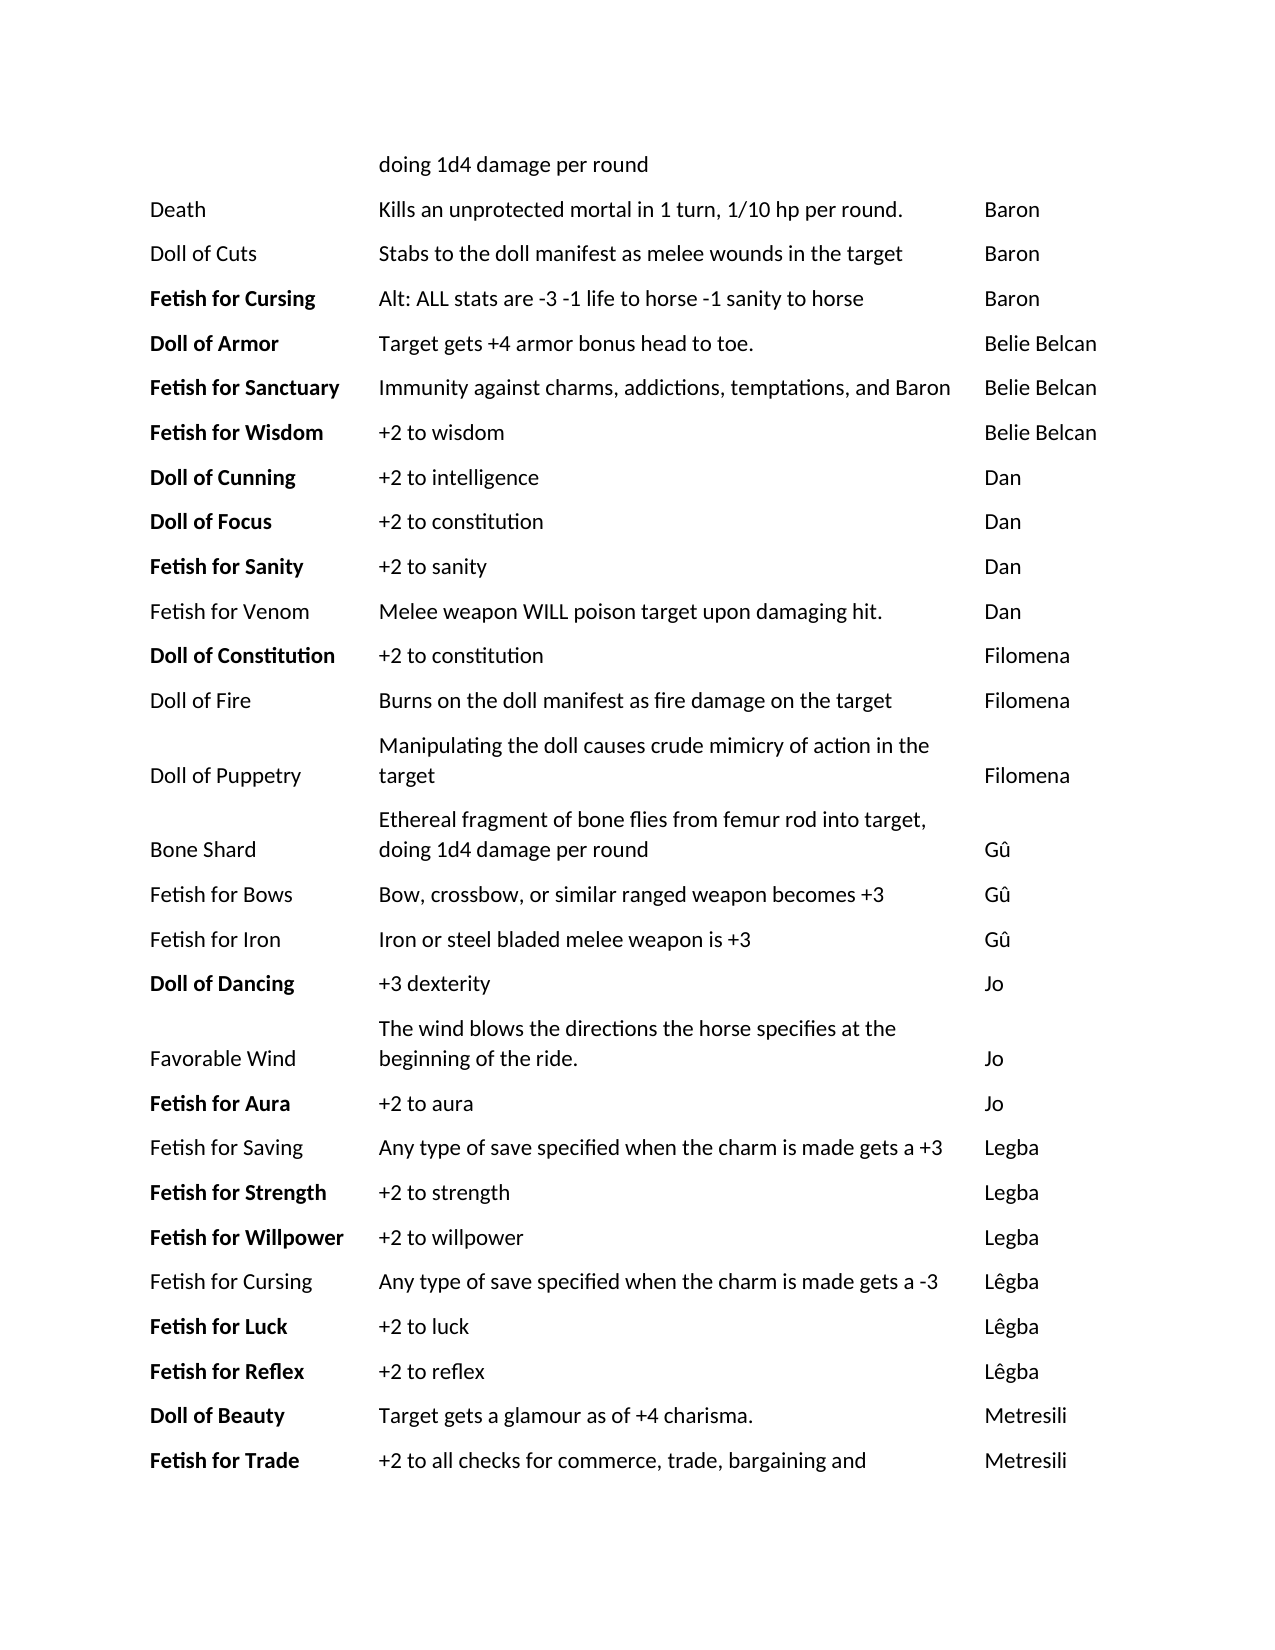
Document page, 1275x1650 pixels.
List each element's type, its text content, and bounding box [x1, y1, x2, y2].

table_cell Fetish for Venom [147, 597, 376, 642]
table_cell doing 1d4 damage per round [376, 150, 981, 195]
table_cell Dan [981, 463, 1150, 507]
table_cell Filomena [981, 642, 1150, 686]
table_cell +2 to constitution [376, 642, 981, 686]
table_cell Favorable Wind [147, 1014, 376, 1089]
table_cell [981, 150, 1150, 195]
table_cell +2 to all checks for commerce, trade, bargaining and [376, 1446, 981, 1491]
table_cell Doll of Beauty [147, 1402, 376, 1446]
table_cell Legba [981, 1223, 1150, 1267]
table_cell +2 to strength [376, 1178, 981, 1223]
table_cell Metresili [981, 1446, 1150, 1491]
table_cell Belie Belcan [981, 374, 1150, 418]
table_cell Doll of Focus [147, 508, 376, 552]
table_cell Lêgba [981, 1268, 1150, 1312]
table_cell Iron or steel bladed melee weapon is +3 [376, 925, 981, 969]
table_cell +2 to reflex [376, 1357, 981, 1402]
table_cell Target gets a glamour as of +4 charisma. [376, 1402, 981, 1446]
table_cell Fetish for Strength [147, 1178, 376, 1223]
table_cell Any type of save specified when the charm is made gets a +3 [376, 1134, 981, 1178]
table_cell Dan [981, 552, 1150, 597]
table_cell Lêgba [981, 1312, 1150, 1357]
table_cell [147, 150, 376, 195]
table_cell Fetish for Cursing [147, 284, 376, 329]
table_cell Dan [981, 508, 1150, 552]
table_cell +2 to willpower [376, 1223, 981, 1267]
table_cell Stabs to the doll manifest as melee wounds in the target [376, 239, 981, 284]
table_cell Doll of Dancing [147, 970, 376, 1014]
table_cell Jo [981, 1014, 1150, 1089]
table_cell Ethereal fragment of bone flies from femur rod into target, doing 1d4 damage per round [376, 806, 981, 880]
table_cell Doll of Cuts [147, 239, 376, 284]
table_cell Fetish for Bows [147, 880, 376, 925]
table_cell Metresili [981, 1402, 1150, 1446]
table_cell Target gets +4 armor bonus head to toe. [376, 329, 981, 373]
table_cell Fetish for Luck [147, 1312, 376, 1357]
table_cell Filomena [981, 731, 1150, 806]
table_cell Fetish for Wisdom [147, 418, 376, 463]
table_cell Gû [981, 925, 1150, 969]
table_cell Melee weapon WILL poison target upon damaging hit. [376, 597, 981, 642]
table_cell Fetish for Reflex [147, 1357, 376, 1402]
table_cell Doll of Armor [147, 329, 376, 373]
table_cell +2 to luck [376, 1312, 981, 1357]
table_cell Fetish for Cursing [147, 1268, 376, 1312]
table_cell +2 to constitution [376, 508, 981, 552]
table_cell Gû [981, 806, 1150, 880]
table_cell Fetish for Sanctuary [147, 374, 376, 418]
table_cell Fetish for Trade [147, 1446, 376, 1491]
table_cell Lêgba [981, 1357, 1150, 1402]
table_cell Belie Belcan [981, 418, 1150, 463]
table_cell +2 to wisdom [376, 418, 981, 463]
table_cell Baron [981, 284, 1150, 329]
table_cell Jo [981, 1089, 1150, 1133]
table_cell Kills an unprotected mortal in 1 turn, 1/10 hp per round. [376, 195, 981, 239]
table_cell Baron [981, 195, 1150, 239]
table_cell +2 to intelligence [376, 463, 981, 507]
table_cell Doll of Puppetry [147, 731, 376, 806]
table_cell Death [147, 195, 376, 239]
table_cell Dan [981, 597, 1150, 642]
table_cell Jo [981, 970, 1150, 1014]
table_cell The wind blows the directions the horse specifies at the beginning of the ride. [376, 1014, 981, 1089]
table_cell Fetish for Sanity [147, 552, 376, 597]
table_cell Fetish for Aura [147, 1089, 376, 1133]
table_cell Gû [981, 880, 1150, 925]
table_cell Belie Belcan [981, 329, 1150, 373]
table_cell +2 to sanity [376, 552, 981, 597]
table_cell Baron [981, 239, 1150, 284]
table_cell Legba [981, 1178, 1150, 1223]
table_cell Legba [981, 1134, 1150, 1178]
table_cell Manipulating the doll causes crude mimicry of action in the target [376, 731, 981, 806]
table_cell Fetish for Iron [147, 925, 376, 969]
table_cell +3 dexterity [376, 970, 981, 1014]
table_cell Bone Shard [147, 806, 376, 880]
table_cell +2 to aura [376, 1089, 981, 1133]
table_cell Burns on the doll manifest as fire damage on the target [376, 686, 981, 731]
table_cell Alt: ALL stats are -3 -1 life to horse -1 sanity to horse [376, 284, 981, 329]
table_cell Immunity against charms, addictions, temptations, and Baron [376, 374, 981, 418]
table_cell Bow, crossbow, or similar ranged weapon becomes +3 [376, 880, 981, 925]
table_cell Any type of save specified when the charm is made gets a -3 [376, 1268, 981, 1312]
table_cell Doll of Cunning [147, 463, 376, 507]
table_cell Filomena [981, 686, 1150, 731]
table_cell Fetish for Saving [147, 1134, 376, 1178]
table_cell Doll of Fire [147, 686, 376, 731]
table_cell Fetish for Willpower [147, 1223, 376, 1267]
table_cell Doll of Constitution [147, 642, 376, 686]
